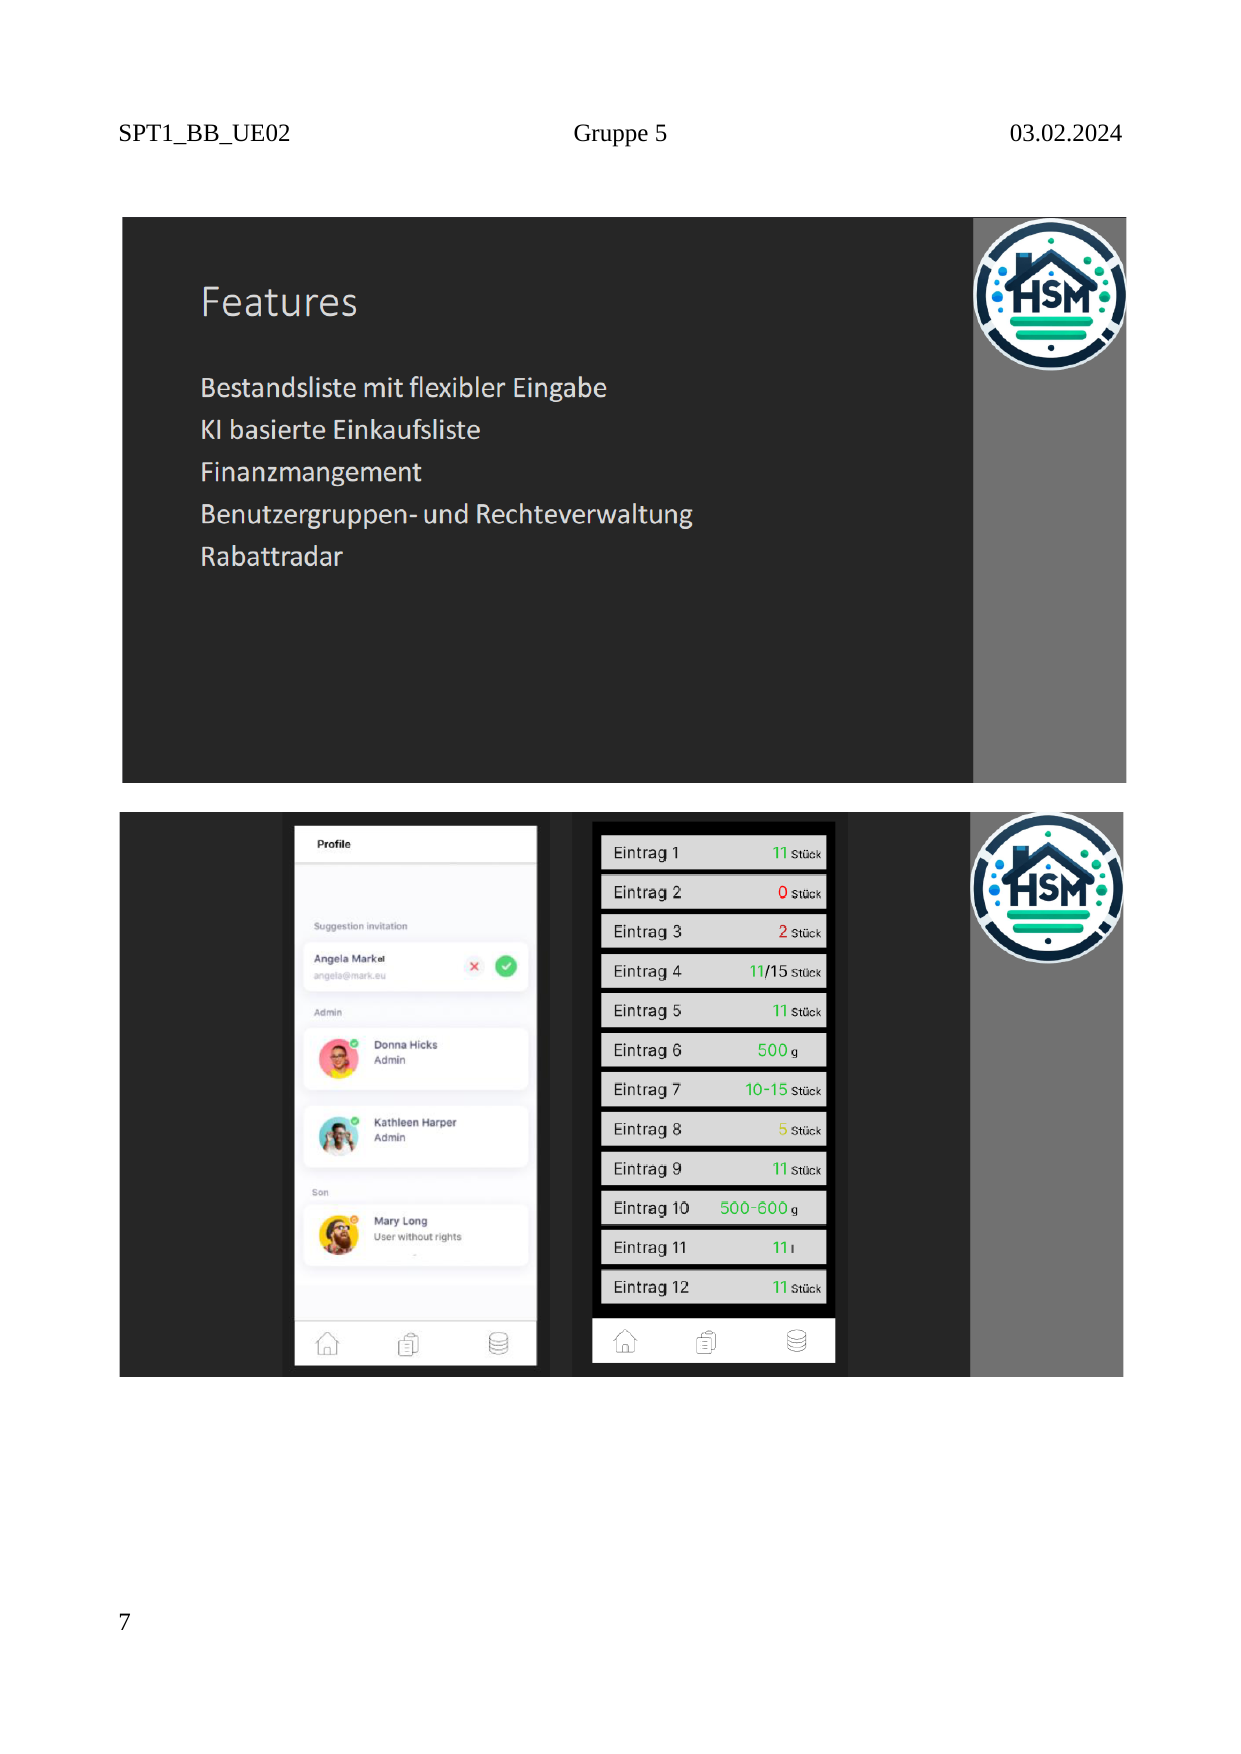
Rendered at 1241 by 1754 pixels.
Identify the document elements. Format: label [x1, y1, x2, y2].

picture [122, 217, 1127, 783]
picture [119, 812, 1124, 1377]
